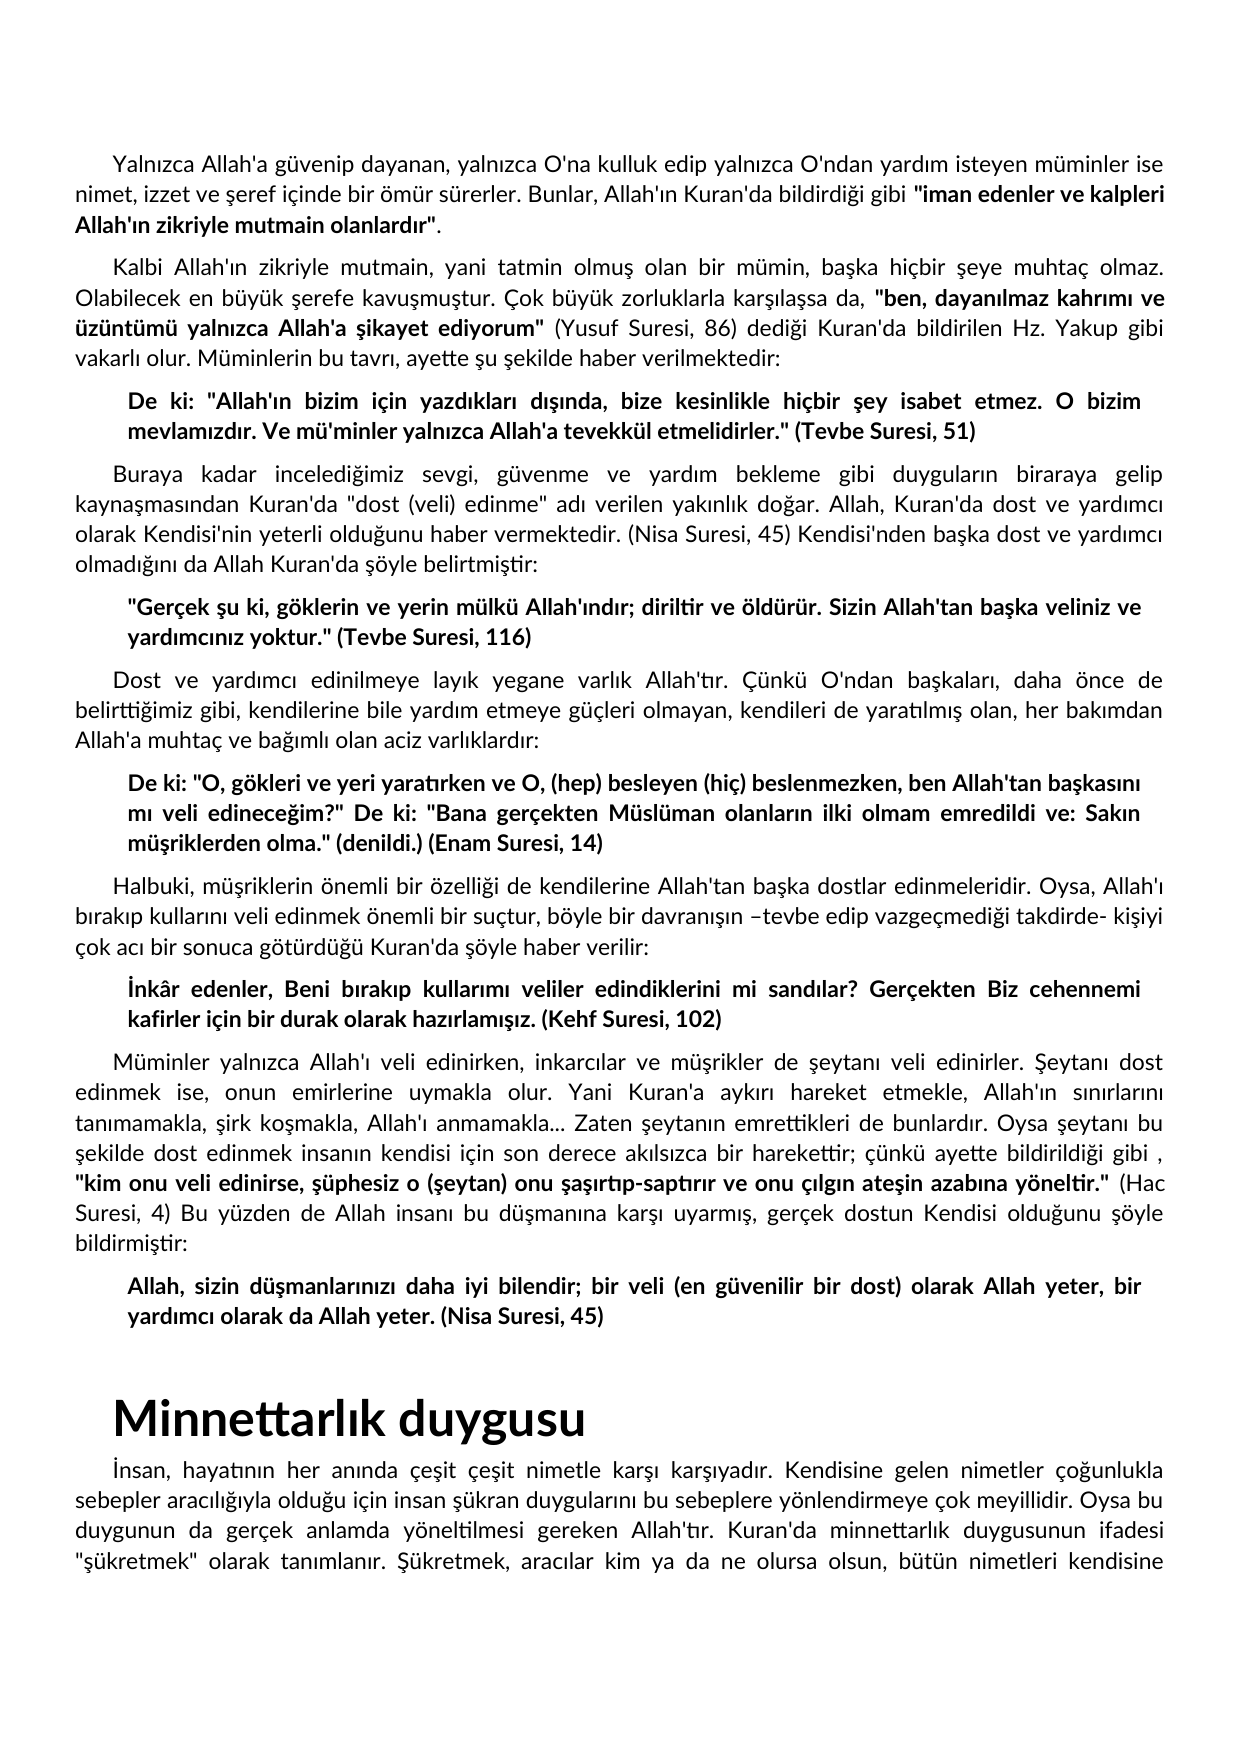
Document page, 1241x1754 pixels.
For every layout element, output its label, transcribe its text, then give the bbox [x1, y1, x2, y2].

text İnsan, hayatının her anında çeşit çeşit nimetle karşı karşıyadır. Kendisine gelen nimetler çoğunlukla sebepler aracılığıyla olduğu için insan şükran duygularını bu sebeplere yönlendirmeye çok meyillidir. Oysa bu duygunun da gerçek anlamda yöneltilmesi gereken Allah'tır. Kuran'da minnettarlık duygusunun ifadesi "şükretmek" olarak tanımlanır. Şükretmek, aracılar kim ya da ne olursa olsun, bütün nimetleri kendisine [75, 1456, 1165, 1574]
text Halbuki, müşriklerin önemli bir özelliği de kendilerine Allah'tan başka dostlar edinmeleridir. Oysa, Allah'ı bırakıp kullarını veli edinmek önemli bir suçtur, böyle bir davranışın –tevbe edip vazgeçmediği takdirde- kişiyi çok acı bir sonuca götürdüğü Kuran'da şöyle haber verilir: [75, 872, 1165, 960]
text Dost ve yardımcı edinilmeye layık yegane varlık Allah'tır. Çünkü O'ndan başkaları, daha önce de belirttiğimiz gibi, kendilerine bile yardım etmeye güçleri olmayan, kendileri de yaratılmış olan, her bakımdan Allah'a muhtaç ve bağımlı olan aciz varlıklardır: [75, 666, 1165, 753]
text "Gerçek şu ki, göklerin ve yerin mülkü Allah'ındır; diriltir ve öldürür. Sizin Allah'tan başka veliniz ve yardımcınız yoktur." (Tevbe Suresi, 116) [127, 593, 1143, 650]
text Müminler yalnızca Allah'ı veli edinirken, inkarcılar ve müşrikler de şeytanı veli edinirler. Şeytanı dost edinmek ise, onun emirlerine uymakla olur. Yani Kuran'a aykırı hareket etmekle, Allah'ın sınırlarını tanımamakla, şirk koşmakla, Allah'ı anmamakla... Zaten şeytanın emrettikleri de bunlardır. Oysa şeytanı bu şekilde dost edinmek insanın kendisi için son derece akılsızca bir harekettir; çünkü ayette bildirildiği gibi , "kim onu veli edinirse, şüphesiz o (şeytan) onu şaşırtıp-saptırır ve onu çılgın ateşin azabına yöneltir." (Hac Suresi, 4) Bu yüzden de Allah insanı bu düşmanına karşı uyarmış, gerçek dostun Kendisi olduğunu şöyle bildirmiştir: [75, 1048, 1165, 1257]
text Kalbi Allah'ın zikriyle mutmain, yani tatmin olmuş olan bir mümin, başka hiçbir şeye muhtaç olmaz. Olabilecek en büyük şerefe kavuşmuştur. Çok büyük zorluklarla karşılaşsa da, "ben, dayanılmaz kahrımı ve üzüntümü yalnızca Allah'a şikayet ediyorum" (Yusuf Suresi, 86) dediği Kuran'da bildirilen Hz. Yakup gibi vakarlı olur. Müminlerin bu tavrı, ayette şu şekilde haber verilmektedir: [75, 253, 1165, 371]
text De ki: "O, gökleri ve yeri yaratırken ve O, (hep) besleyen (hiç) beslenmezken, ben Allah'tan başkasını mı veli edineceğim?" De ki: "Bana gerçekten Müslüman olanların ilki olmam emredildi ve: Sakın müşriklerden olma." (denildi.) (Enam Suresi, 14) [127, 769, 1143, 857]
text De ki: "Allah'ın bizim için yazdıkları dışında, bize kesinlikle hiçbir şey isabet etmez. O bizim mevlamızdır. Ve mü'minler yalnızca Allah'a tevekkül etmelidirler." (Tevbe Suresi, 51) [127, 386, 1143, 444]
text Allah, sizin düşmanlarınızı daha iyi bilendir; bir veli (en güvenilir bir dost) olarak Allah yeter, bir yardımcı olarak da Allah yeter. (Nisa Suresi, 45) [127, 1272, 1143, 1329]
subtitle Minnettarlık duygusu [112, 1387, 1165, 1447]
text Yalnızca Allah'a güvenip dayanan, yalnızca O'na kulluk edip yalnızca O'ndan yardım isteyen müminler ise nimet, izzet ve şeref içinde bir ömür sürerler. Bunlar, Allah'ın Kuran'da bildirdiği gibi "iman edenler ve kalpleri Allah'ın zikriyle mutmain olanlardır". [75, 150, 1165, 238]
text Buraya kadar incelediğimiz sevgi, güvenme ve yardım bekleme gibi duyguların biraraya gelip kaynaşmasından Kuran'da "dost (veli) edinme" adı verilen yakınlık doğar. Allah, Kuran'da dost ve yardımcı olarak Kendisi'nin yeterli olduğunu haber vermektedir. (Nisa Suresi, 45) Kendisi'nden başka dost ve yardımcı olmadığını da Allah Kuran'da şöyle belirtmiştir: [75, 459, 1165, 577]
text İnkâr edenler, Beni bırakıp kullarımı veliler edindiklerini mi sandılar? Gerçekten Biz cehennemi kafirler için bir durak olarak hazırlamışız. (Kehf Suresi, 102) [127, 975, 1143, 1033]
